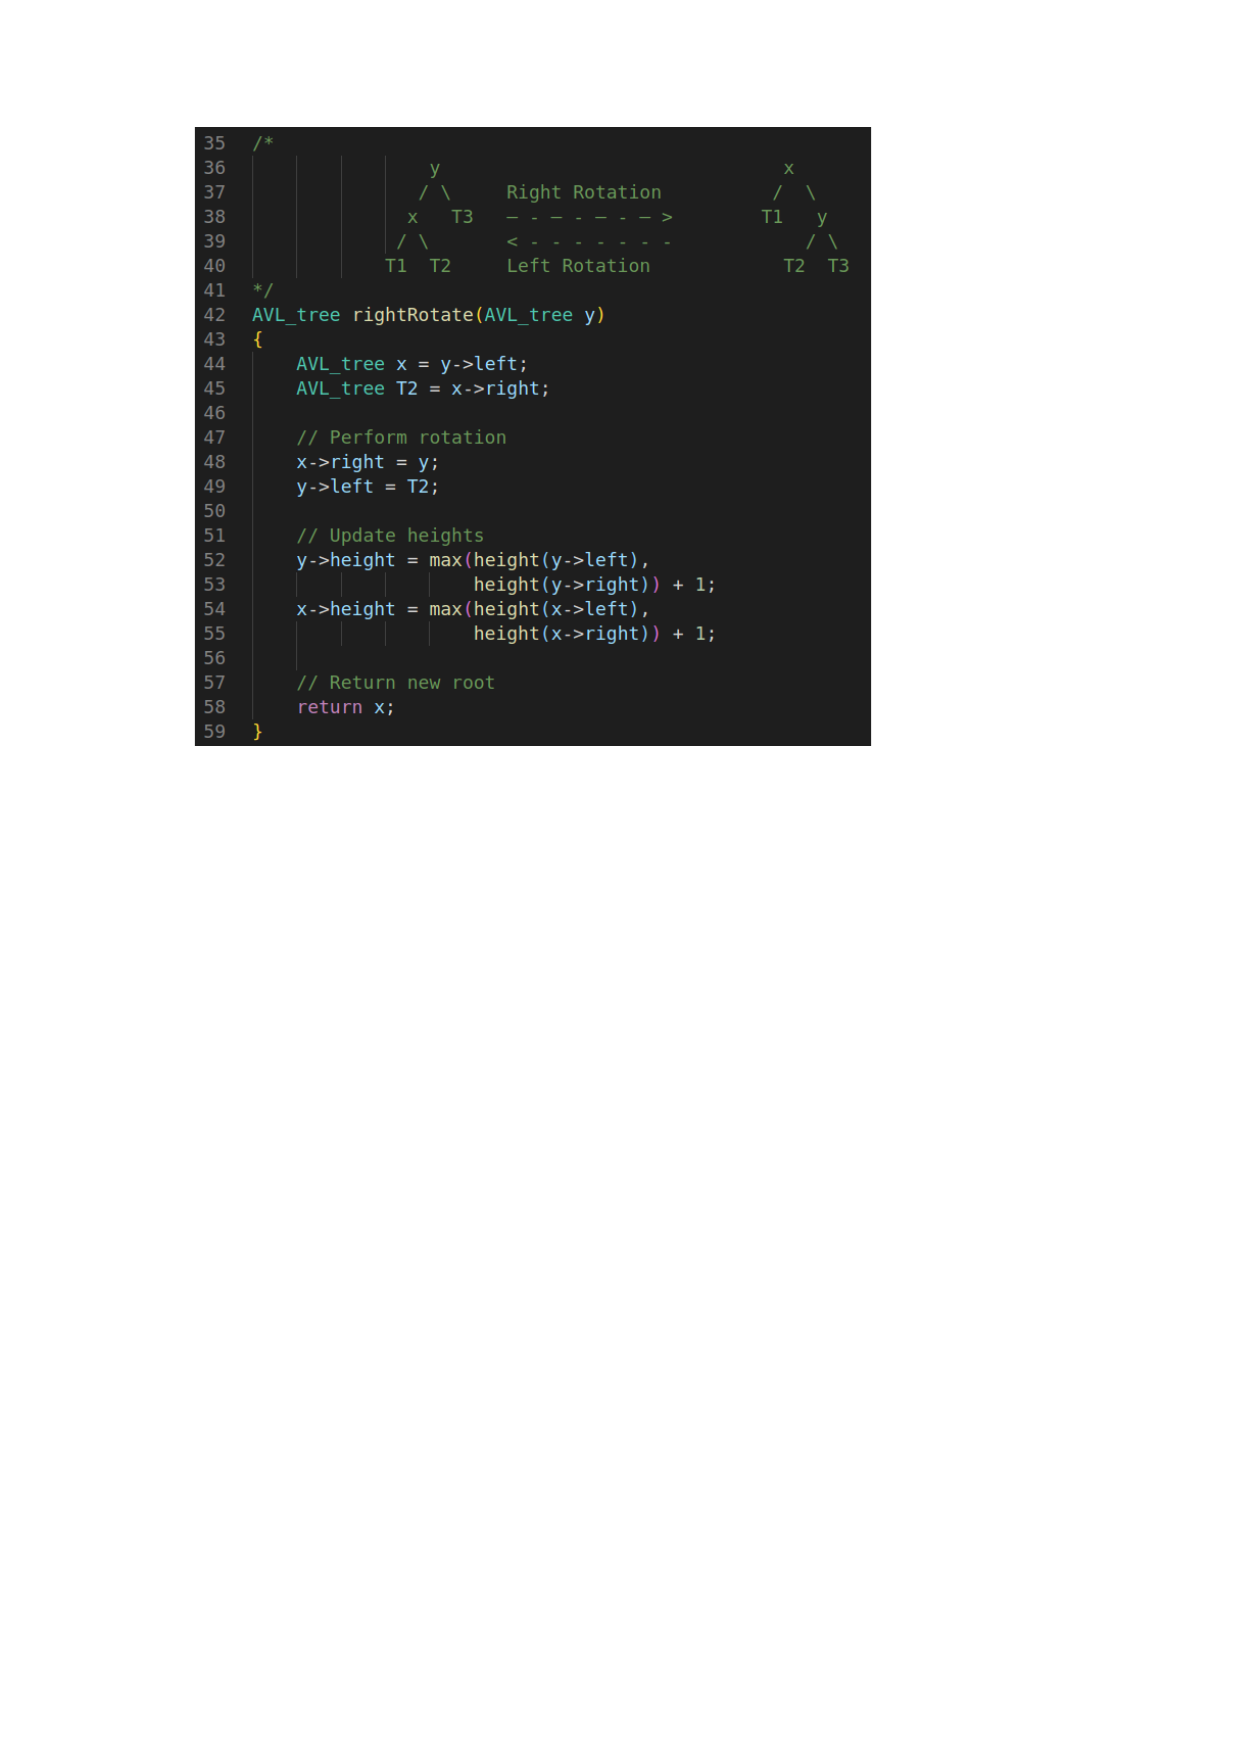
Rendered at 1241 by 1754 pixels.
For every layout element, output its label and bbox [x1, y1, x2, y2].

picture [194, 127, 872, 746]
